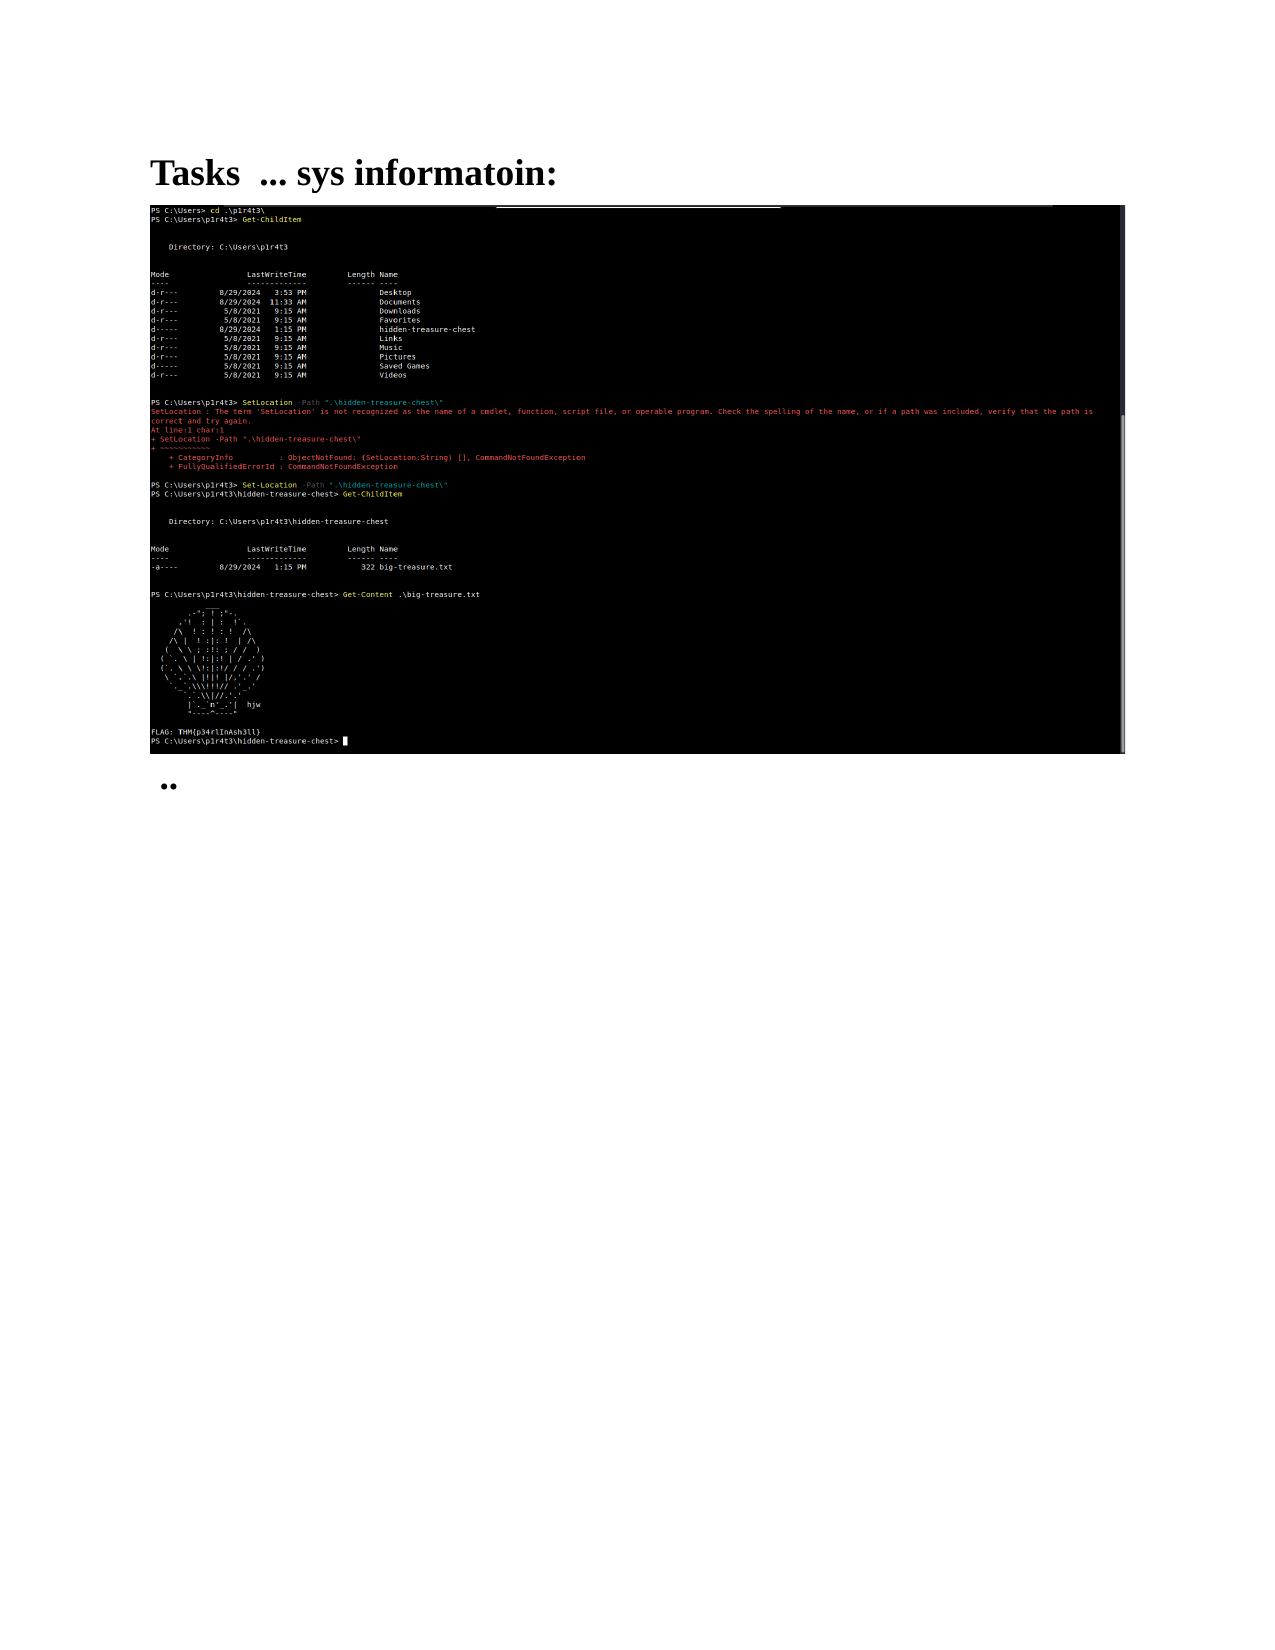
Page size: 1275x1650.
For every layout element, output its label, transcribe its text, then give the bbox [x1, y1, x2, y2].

subtitle Tasks ... sys informatoin: [150, 150, 1125, 193]
picture [150, 205, 1125, 754]
subtitle .. [150, 754, 1125, 797]
